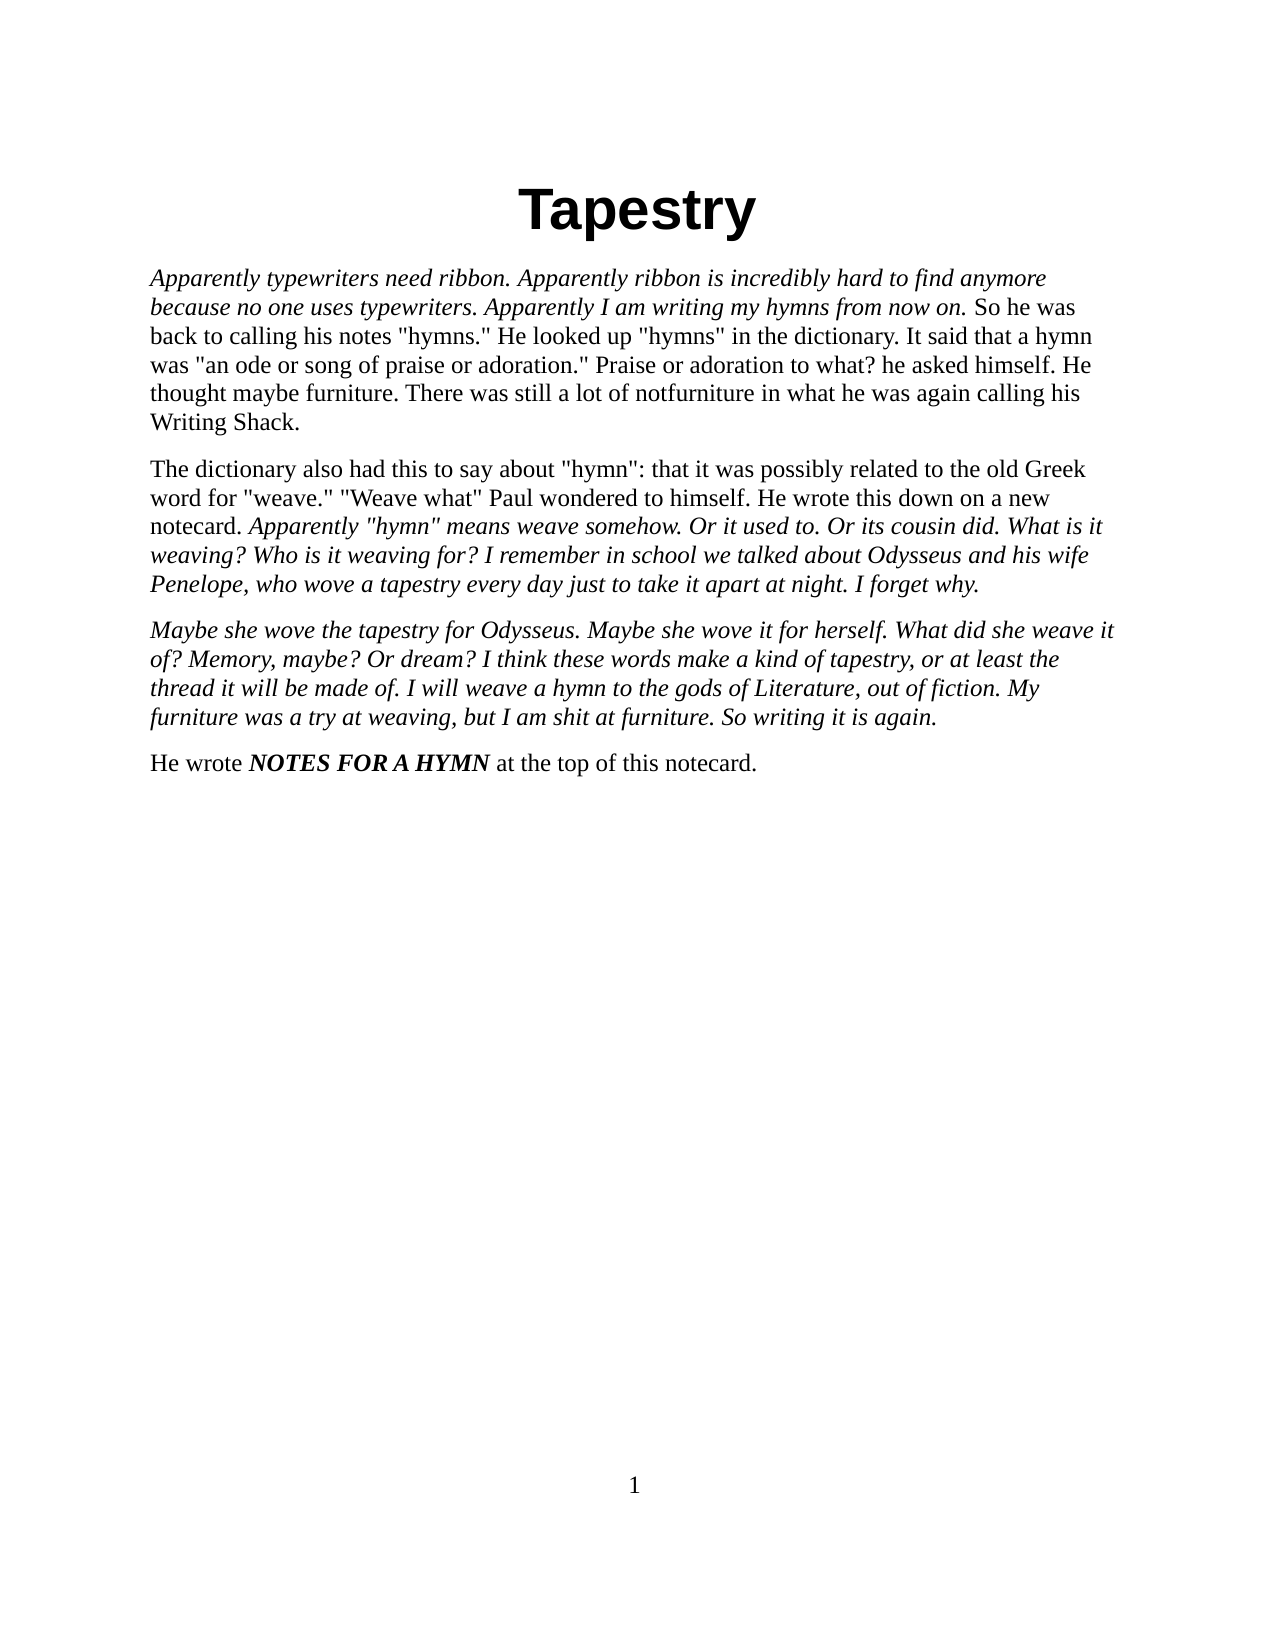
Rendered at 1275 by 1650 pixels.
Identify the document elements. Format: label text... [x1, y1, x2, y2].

text The dictionary also had this to say about "hymn": that it was possibly related to the old Greek word for "weave." "Weave what" Paul wondered to himself. He wrote this down on a new notecard. Apparently "hymn" means weave somehow. Or it used to. Or its cousin did. What is it weaving? Who is it weaving for? I remember in school we talked about Odysseus and his wife Penelope, who wove a tapestry every day just to take it apart at night. I forget why. [150, 454, 1125, 598]
text He wrote NOTES FOR A HYMN at the top of this notecard. [150, 748, 1125, 777]
text Maybe she wove the tapestry for Odysseus. Maybe she wove it for herself. What did she weave it of? Memory, maybe? Or dream? I think these words make a kind of tapestry, or at least the thread it will be made of. I will weave a hymn to the gods of Literature, out of fiction. My furniture was a try at weaving, but I am shit at furniture. So writing it is again. [150, 616, 1125, 731]
title Tapestry [150, 175, 1125, 242]
text Apparently typewriters need ribbon. Apparently ribbon is incredibly hard to find anymore because no one uses typewriters. Apparently I am writing my hymns from now on. So he was back to calling his notes "hymns." He looked up "hymns" in the dictionary. It said that a hymn was "an ode or song of praise or adoration." Praise or adoration to what? he asked himself. He thought maybe furniture. There was still a lot of notfurniture in what he was again calling his Writing Shack. [150, 263, 1125, 436]
